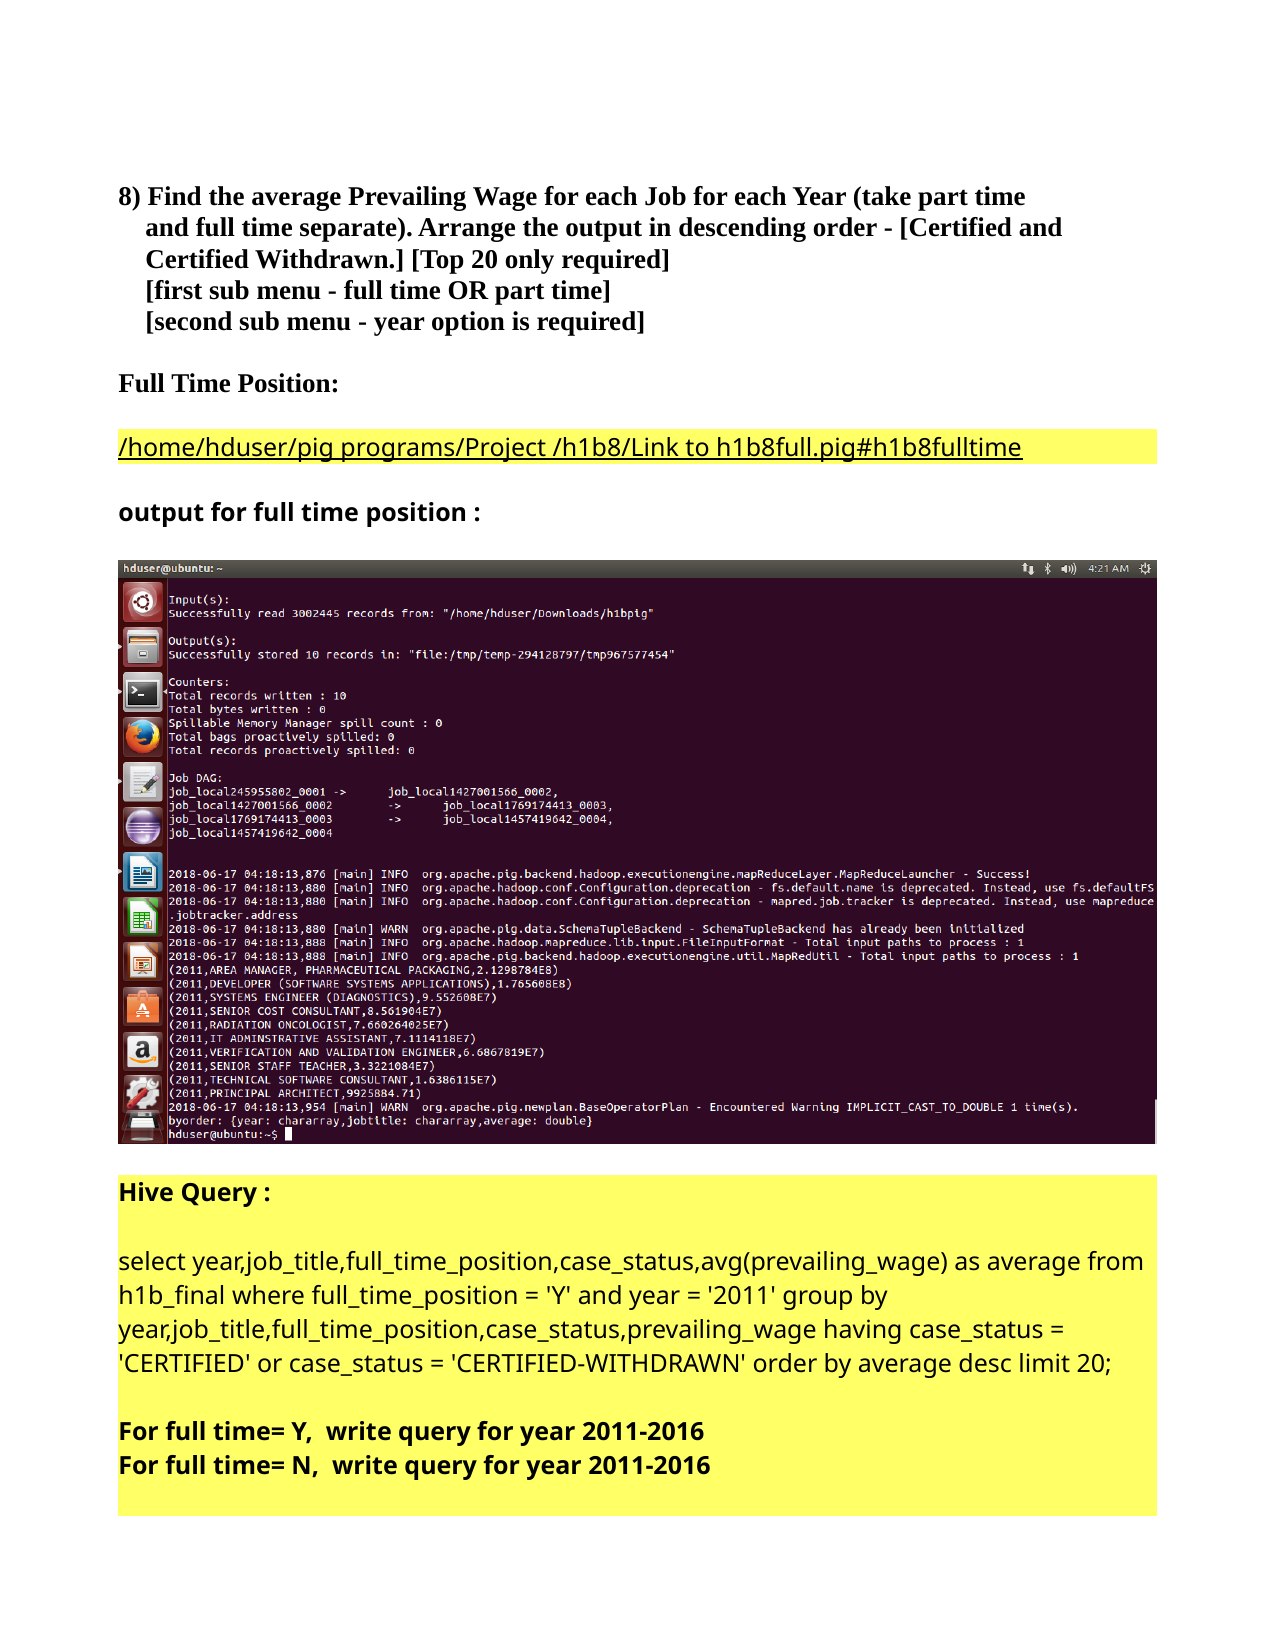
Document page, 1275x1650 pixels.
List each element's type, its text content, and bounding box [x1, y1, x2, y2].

picture [118, 560, 1157, 1144]
text and full time separate). Arrange the output in descending order - [Certified and [118, 212, 1157, 243]
text For full time= Y, write query for year 2011-2016 [118, 1413, 1157, 1448]
text Full Time Position: [118, 367, 1157, 398]
text [second sub menu - year option is required] [118, 305, 1157, 336]
text For full time= N, write query for year 2011-2016 [118, 1448, 1157, 1482]
text Certified Withdrawn.] [Top 20 only required] [118, 243, 1157, 274]
text [first sub menu - full time OR part time] [118, 274, 1157, 305]
text /home/hduser/pig programs/Project /h1b8/Link to h1b8full.pig#h1b8fulltime [118, 429, 1157, 464]
text 8) Find the average Prevailing Wage for each Job for each Year (take part time [118, 180, 1157, 212]
text Hive Query : [118, 1175, 1157, 1209]
text select year,job_title,full_time_position,case_status,avg(prevailing_wage) as average from h1b_final where full_time_position = 'Y' and year = '2011' group by year,job_title,full_time_position,case_status,prevailing_wage having case_status = 'CERTIFIED' or case_status = 'CERTIFIED-WITHDRAWN' order by average desc limit 20; [118, 1243, 1157, 1379]
text output for full time position : [118, 495, 1157, 529]
